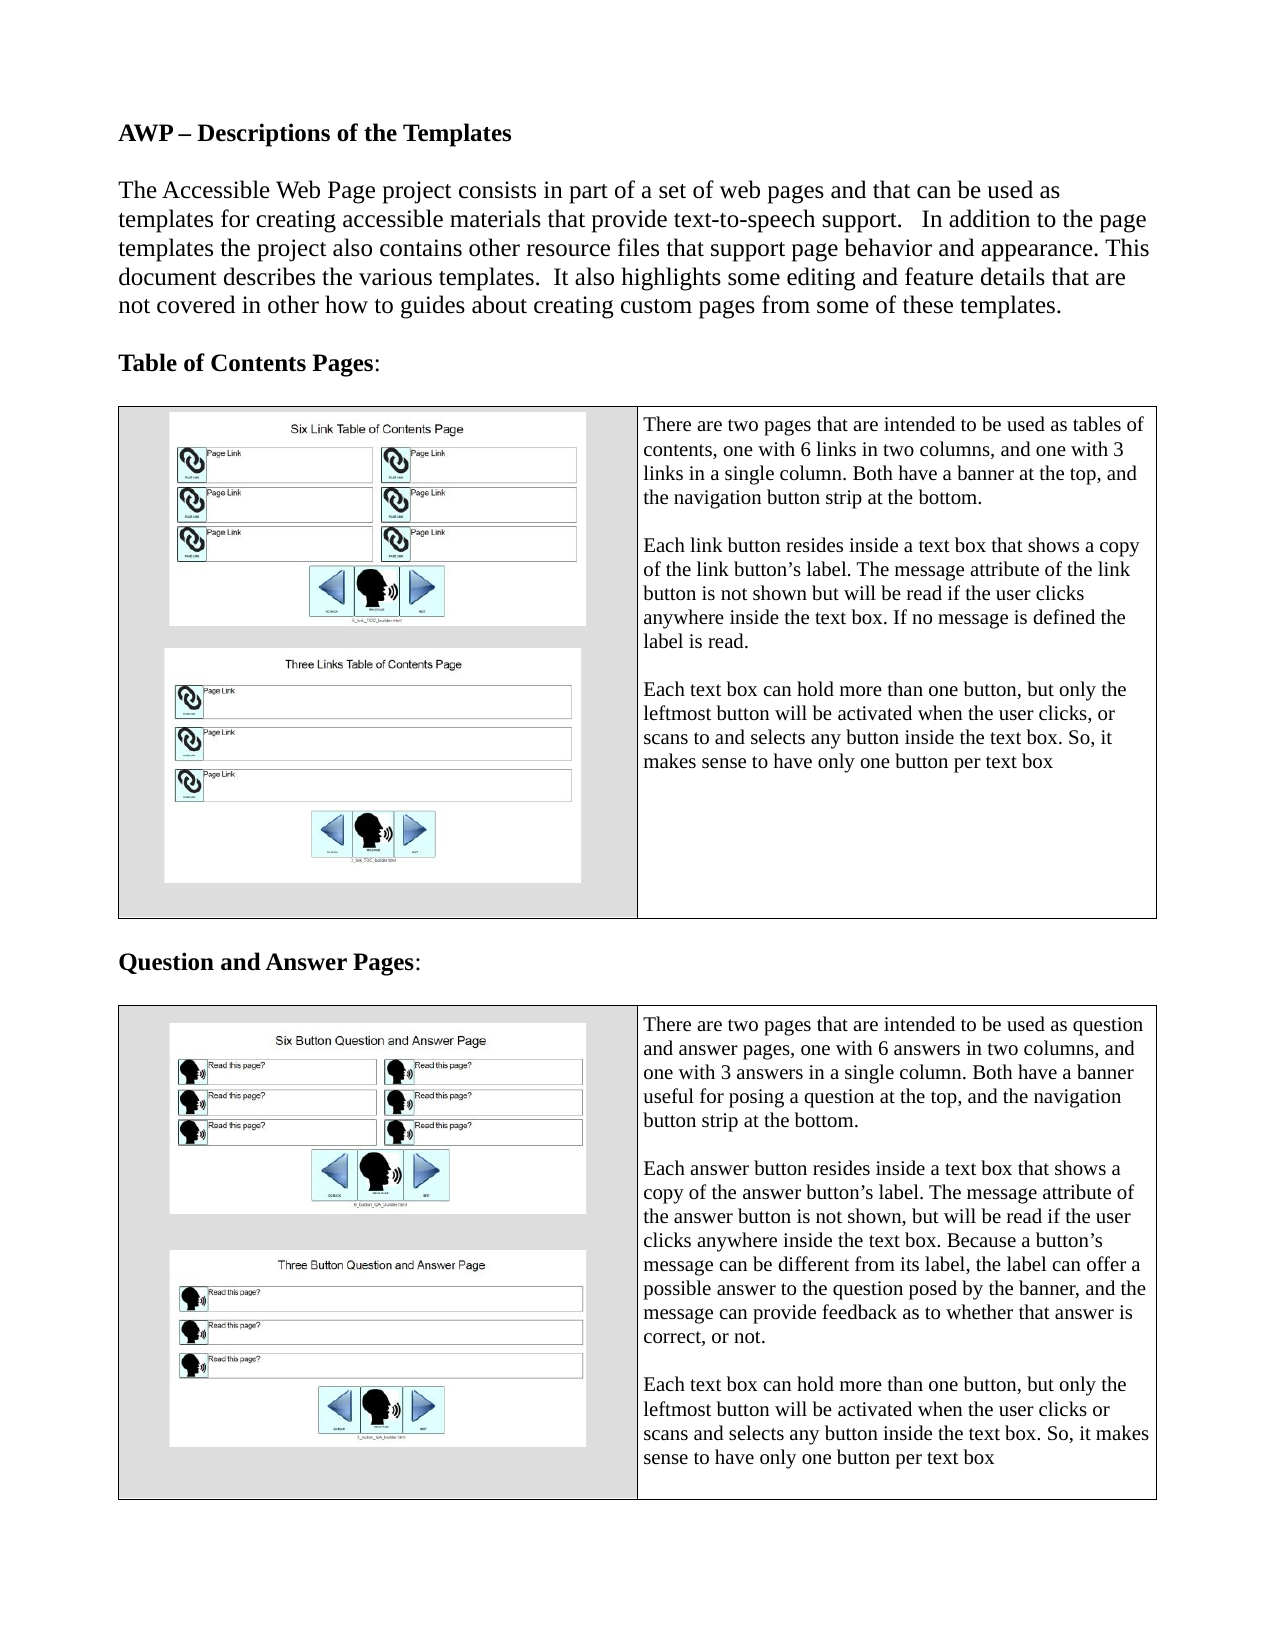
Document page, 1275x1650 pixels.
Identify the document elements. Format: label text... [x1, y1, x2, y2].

table_header There are two pages that are intended to be used as question and answer pages, one with 6 answers in two columns, and one with 3 answers in a single column. Both have a banner useful for posing a question at the top, and the navigation button strip at the bottom. Each answer button resides inside a text box that shows a copy of the answer button’s label. The message attribute of the answer button is not shown, but will be read if the user clicks anywhere inside the text box. Because a button’s message can be different from its label, the label can offer a possible answer to the question posed by the banner, and the message can provide feedback as to whether that answer is correct, or not. Each text box can hold more than one button, but only the leftmost button will be activated when the user clicks or scans and selects any button inside the text box. So, it makes sense to have only one button per text box [638, 1006, 1156, 1498]
text Table of Contents Pages: [118, 348, 1157, 377]
picture [169, 1250, 587, 1447]
text AWP – Descriptions of the Templates [118, 118, 1157, 147]
picture [164, 648, 582, 883]
table_header There are two pages that are intended to be used as tables of contents, one with 6 links in two columns, and one with 3 links in a single column. Both have a banner at the top, and the navigation button strip at the bottom. Each link button resides inside a text box that shows a copy of the link button’s label. The message attribute of the link button is not shown but will be read if the user clicks anywhere inside the text box. If no message is defined the label is read. Each text box can hold more than one button, but only the leftmost button will be activated when the user clicks, or scans to and selects any button inside the text box. So, it makes sense to have only one button per text box [638, 407, 1156, 917]
table_header [119, 1006, 637, 1498]
text Question and Answer Pages: [118, 947, 1157, 976]
picture [169, 412, 587, 626]
table_header [119, 407, 637, 917]
picture [169, 1023, 587, 1214]
text The Accessible Web Page project consists in part of a set of web pages and that can be used as templates for creating accessible materials that provide text-to-speech support. In addition to the page templates the project also contains other resource files that support page behavior and appearance. This document describes the various templates. It also highlights some editing and feature details that are not covered in other how to guides about creating custom pages from some of these templates. [118, 176, 1157, 319]
